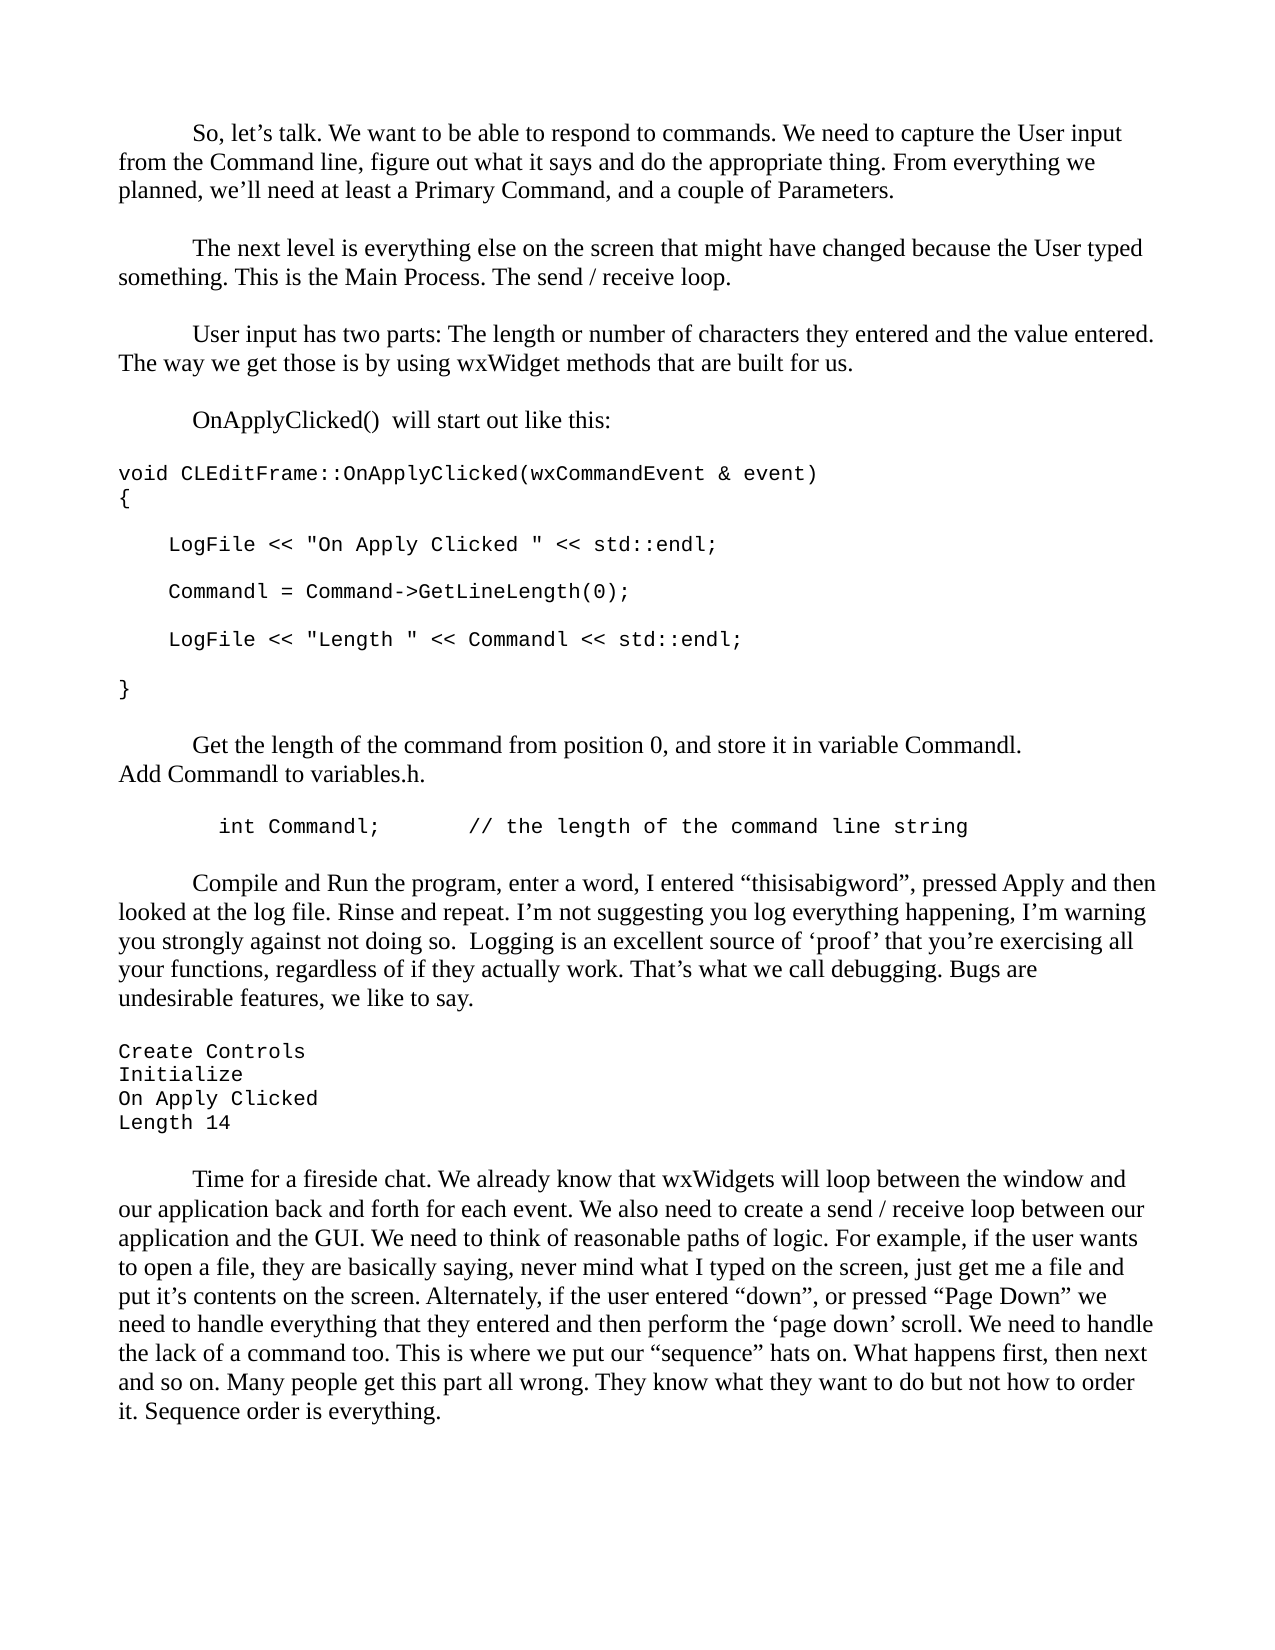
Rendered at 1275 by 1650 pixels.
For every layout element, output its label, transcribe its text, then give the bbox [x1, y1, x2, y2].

text Create Controls [118, 1041, 1157, 1064]
text void CLEditFrame::OnApplyClicked(wxCommandEvent & event) [118, 463, 1157, 487]
text { [118, 487, 1157, 510]
text Initialize [118, 1064, 1157, 1088]
text OnApplyClicked() will start out like this: [118, 406, 1157, 434]
text Length 14 [118, 1112, 1157, 1135]
text On Apply Clicked [118, 1088, 1157, 1112]
text Time for a fireside chat. We already know that wxWidgets will loop between the window and our application back and forth for each event. We also need to create a send / receive loop between our [118, 1164, 1157, 1223]
text LogFile << "Length " << Commandl << std::endl; [118, 629, 1157, 652]
text Compile and Run the program, enter a word, I entered “thisisabigword”, pressed Apply and then looked at the log file. Rinse and repeat. I’m not suggesting you log everything happening, I’m warning you strongly against not doing so. Logging is an excellent source of ‘proof’ that you’re exercising all your functions, regardless of if they actually work. That’s what we call debugging. Bugs are undesirable features, we like to say. [118, 868, 1157, 1012]
text So, let’s talk. We want to be able to respond to commands. We need to capture the User input from the Command line, figure out what it says and do the appropriate thing. From everything we planned, we’ll need at least a Primary Command, and a couple of Parameters. [118, 118, 1157, 204]
text The way we get those is by using wxWidget methods that are built for us. [118, 348, 1157, 377]
text application and the GUI. We need to think of reasonable paths of logic. For example, if the user wants to open a file, they are basically saying, never mind what I typed on the screen, just get me a file and put it’s contents on the screen. Alternately, if the user entered “down”, or pressed “Page Down” we need to handle everything that they entered and then perform the ‘page down’ scroll. We need to handle the lack of a command too. This is where we put our “sequence” hats on. What happens first, then next and so on. Many people get this part all wrong. They know what they want to do but not how to order it. Sequence order is everything. [118, 1223, 1157, 1424]
text int Commandl; // the length of the command line string [118, 816, 1157, 840]
text Add Commandl to variables.h. [118, 759, 1157, 788]
text LogFile << "On Apply Clicked " << std::endl; [118, 534, 1157, 558]
text Get the length of the command from position 0, and store it in variable Commandl. [118, 730, 1157, 759]
text } [118, 676, 1157, 702]
text User input has two parts: The length or number of characters they entered and the value entered. [118, 319, 1157, 348]
text Commandl = Command->GetLineLength(0); [118, 581, 1157, 605]
text The next level is everything else on the screen that might have changed because the User typed something. This is the Main Process. The send / receive loop. [118, 233, 1157, 291]
